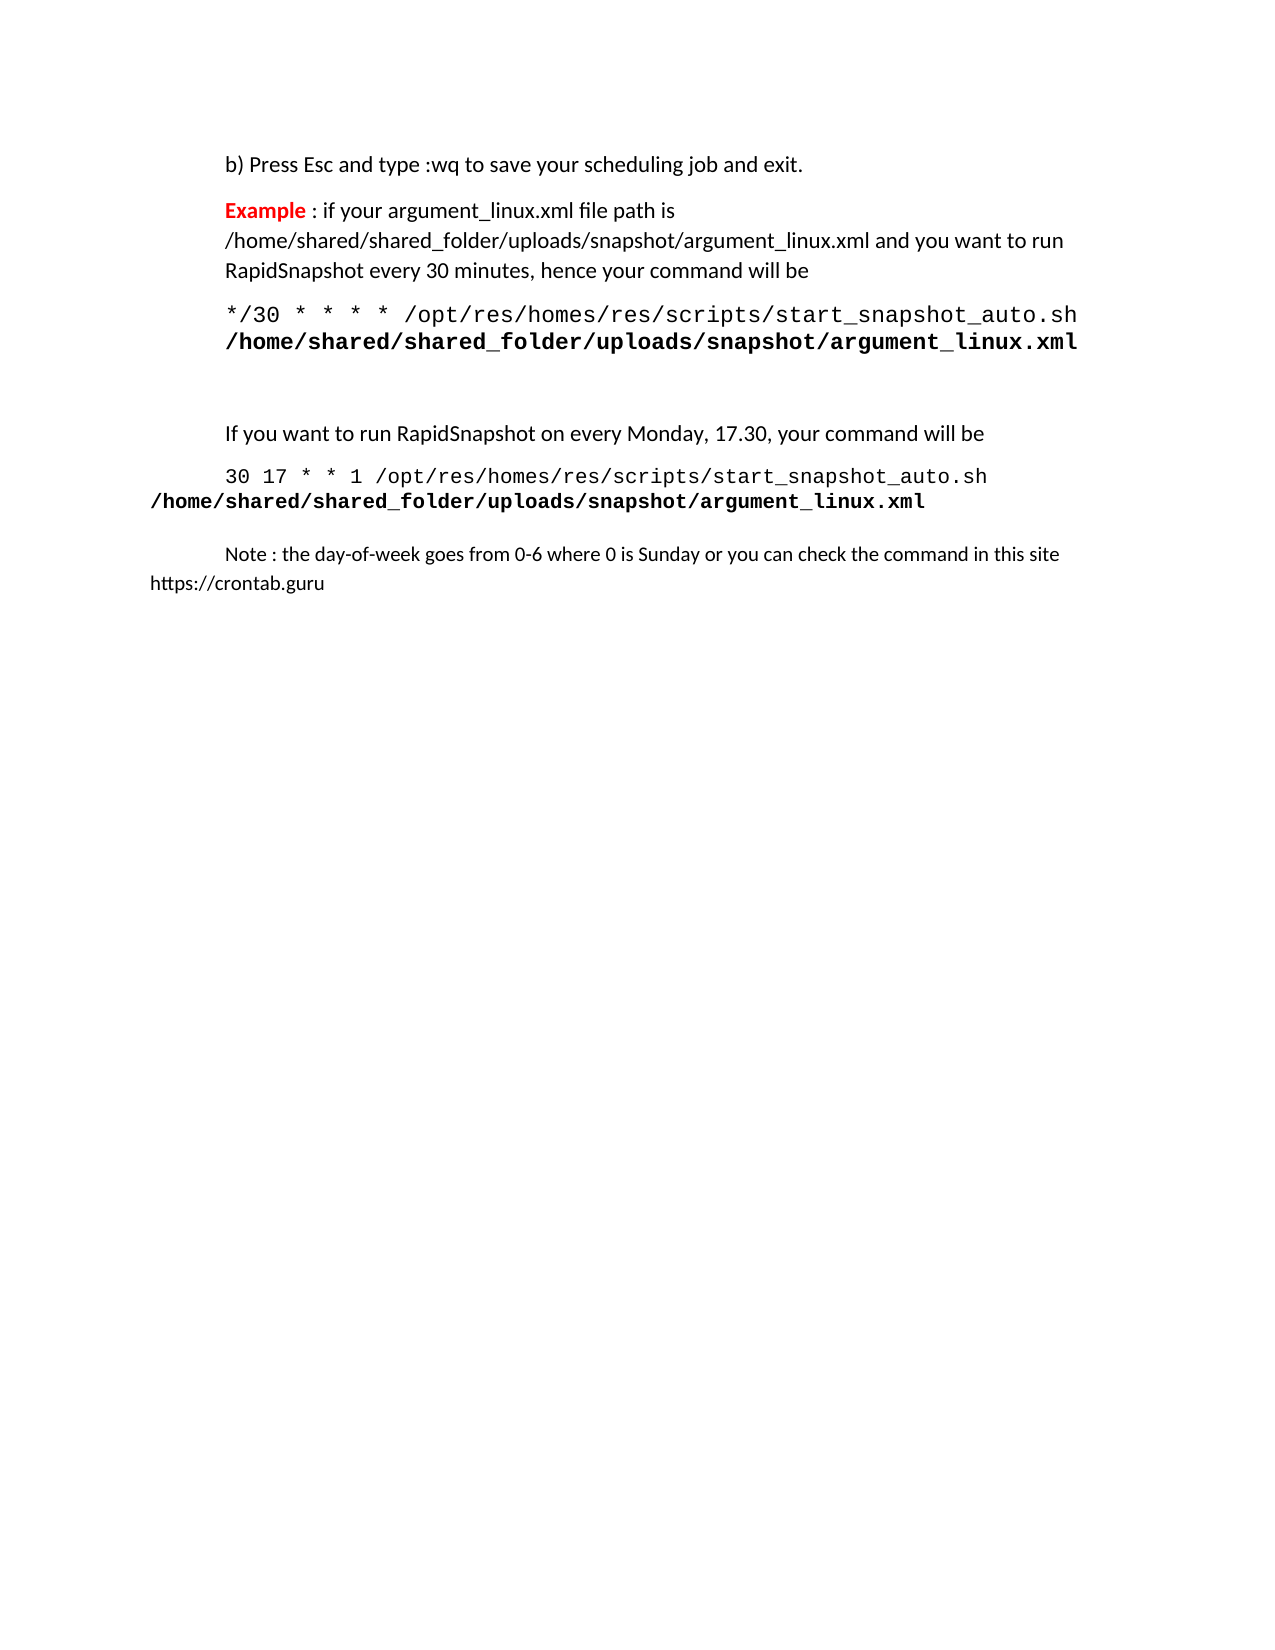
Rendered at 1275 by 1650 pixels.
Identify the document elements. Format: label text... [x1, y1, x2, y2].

text Note : the day-of-week goes from 0-6 where 0 is Sunday or you can check the command in this site https://crontab.guru [150, 542, 1125, 595]
list b) Press Esc and type :wq to save your scheduling job and exit. [225, 150, 1125, 178]
list */30 * * * * /opt/res/homes/res/scripts/start_snapshot_auto.sh /home/shared/shared_folder/uploads/snapshot/argument_linux.xml [225, 303, 1125, 357]
text 30 17 * * 1 /opt/res/homes/res/scripts/start_snapshot_auto.sh /home/shared/shared_folder/uploads/snapshot/argument_linux.xml [150, 466, 1125, 515]
list If you want to run RapidSnapshot on every Monday, 17.30, your command will be [225, 419, 1125, 447]
list Example : if your argument_linux.xml file path is /home/shared/shared_folder/uploads/snapshot/argument_linux.xml and you want to run RapidSnapshot every 30 minutes, hence your command will be [225, 197, 1125, 284]
